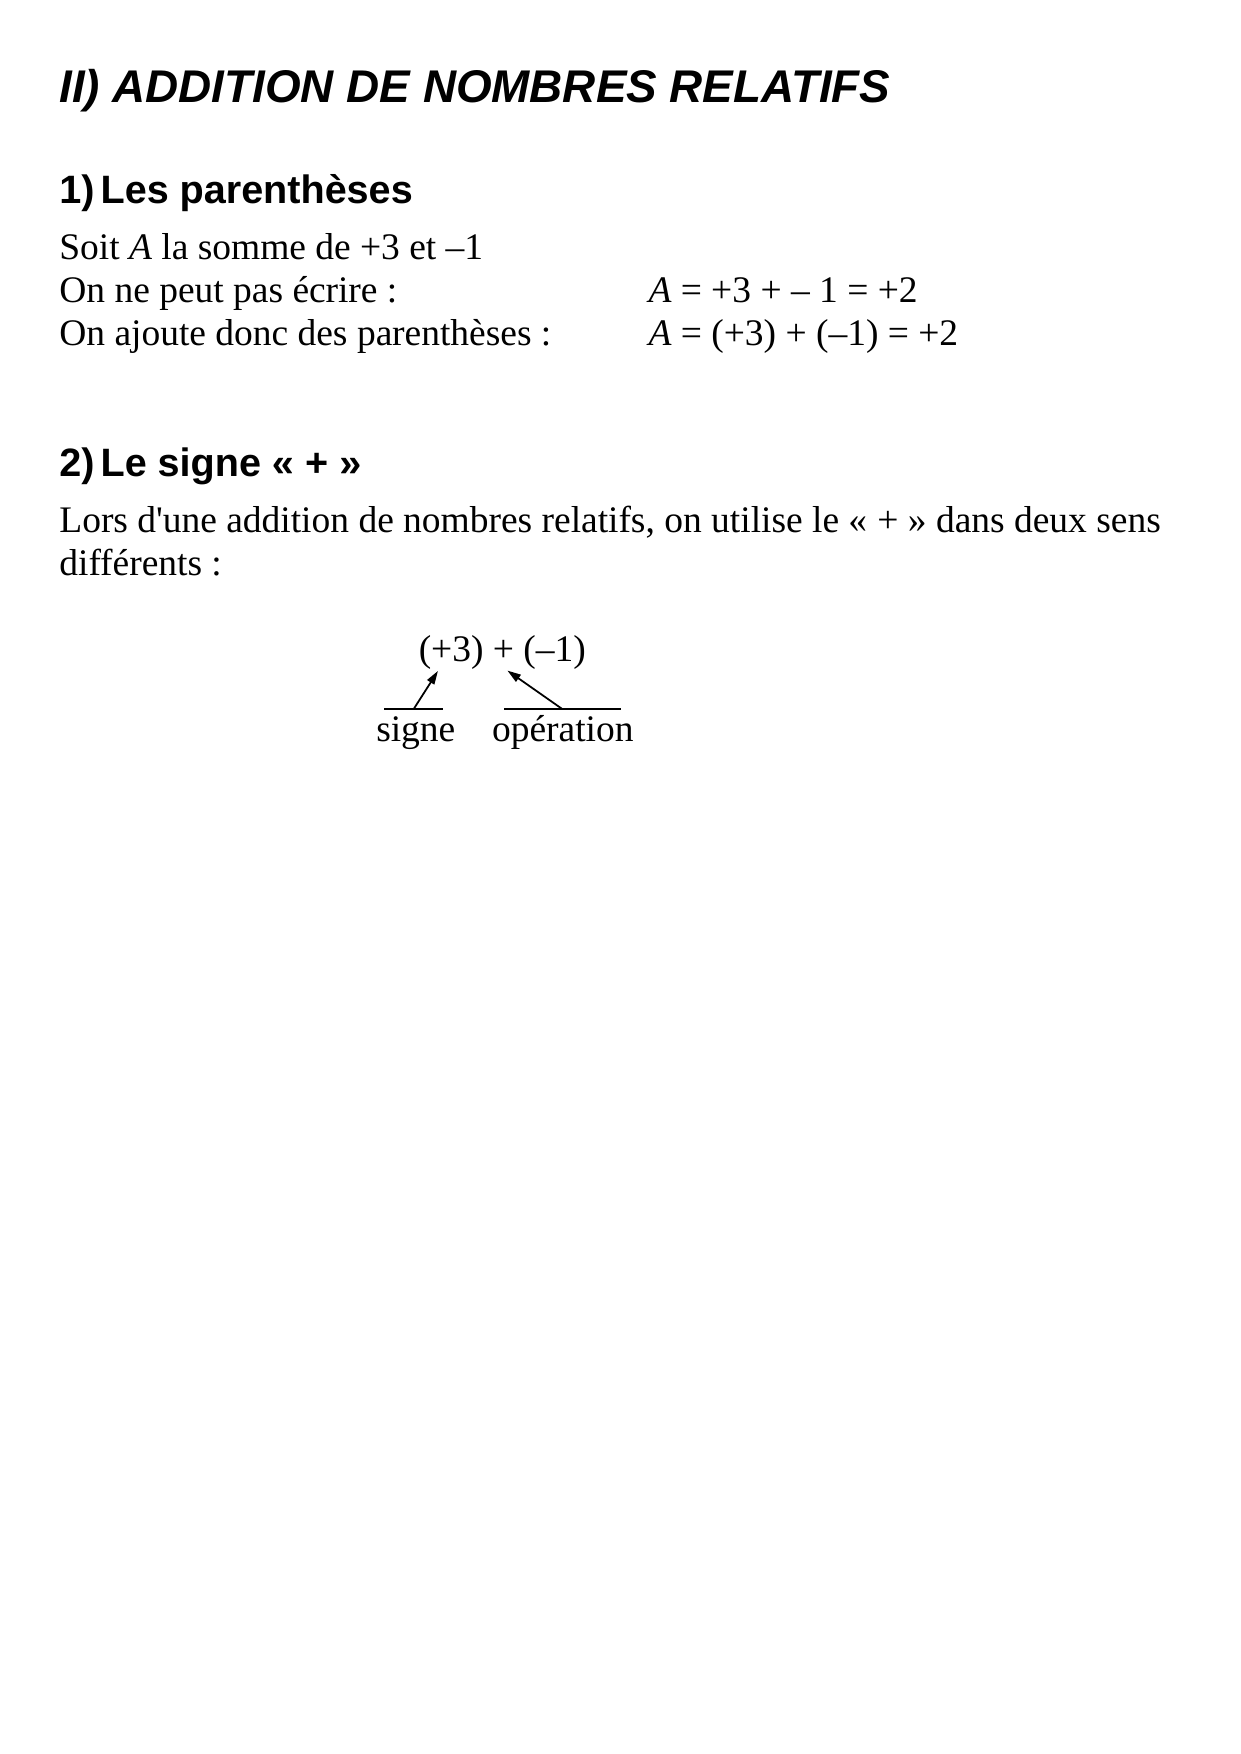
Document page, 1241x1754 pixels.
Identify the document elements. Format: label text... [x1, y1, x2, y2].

text Soit A la somme de +3 et –1 [59, 224, 1181, 267]
text Lors d'une addition de nombres relatifs, on utilise le « + » dans deux sens différents : [59, 497, 1181, 583]
list Les parenthèses [59, 167, 1181, 212]
text On ne peut pas écrire : A = +3 + – 1 = +2 [59, 267, 1181, 310]
text (+3) + (–1) [59, 626, 1181, 669]
list Addition de nombres relatifs [59, 59, 1181, 112]
list Le signe « + » [59, 440, 1181, 485]
text On ajoute donc des parenthèses : A = (+3) + (–1) = +2 [59, 310, 1181, 353]
